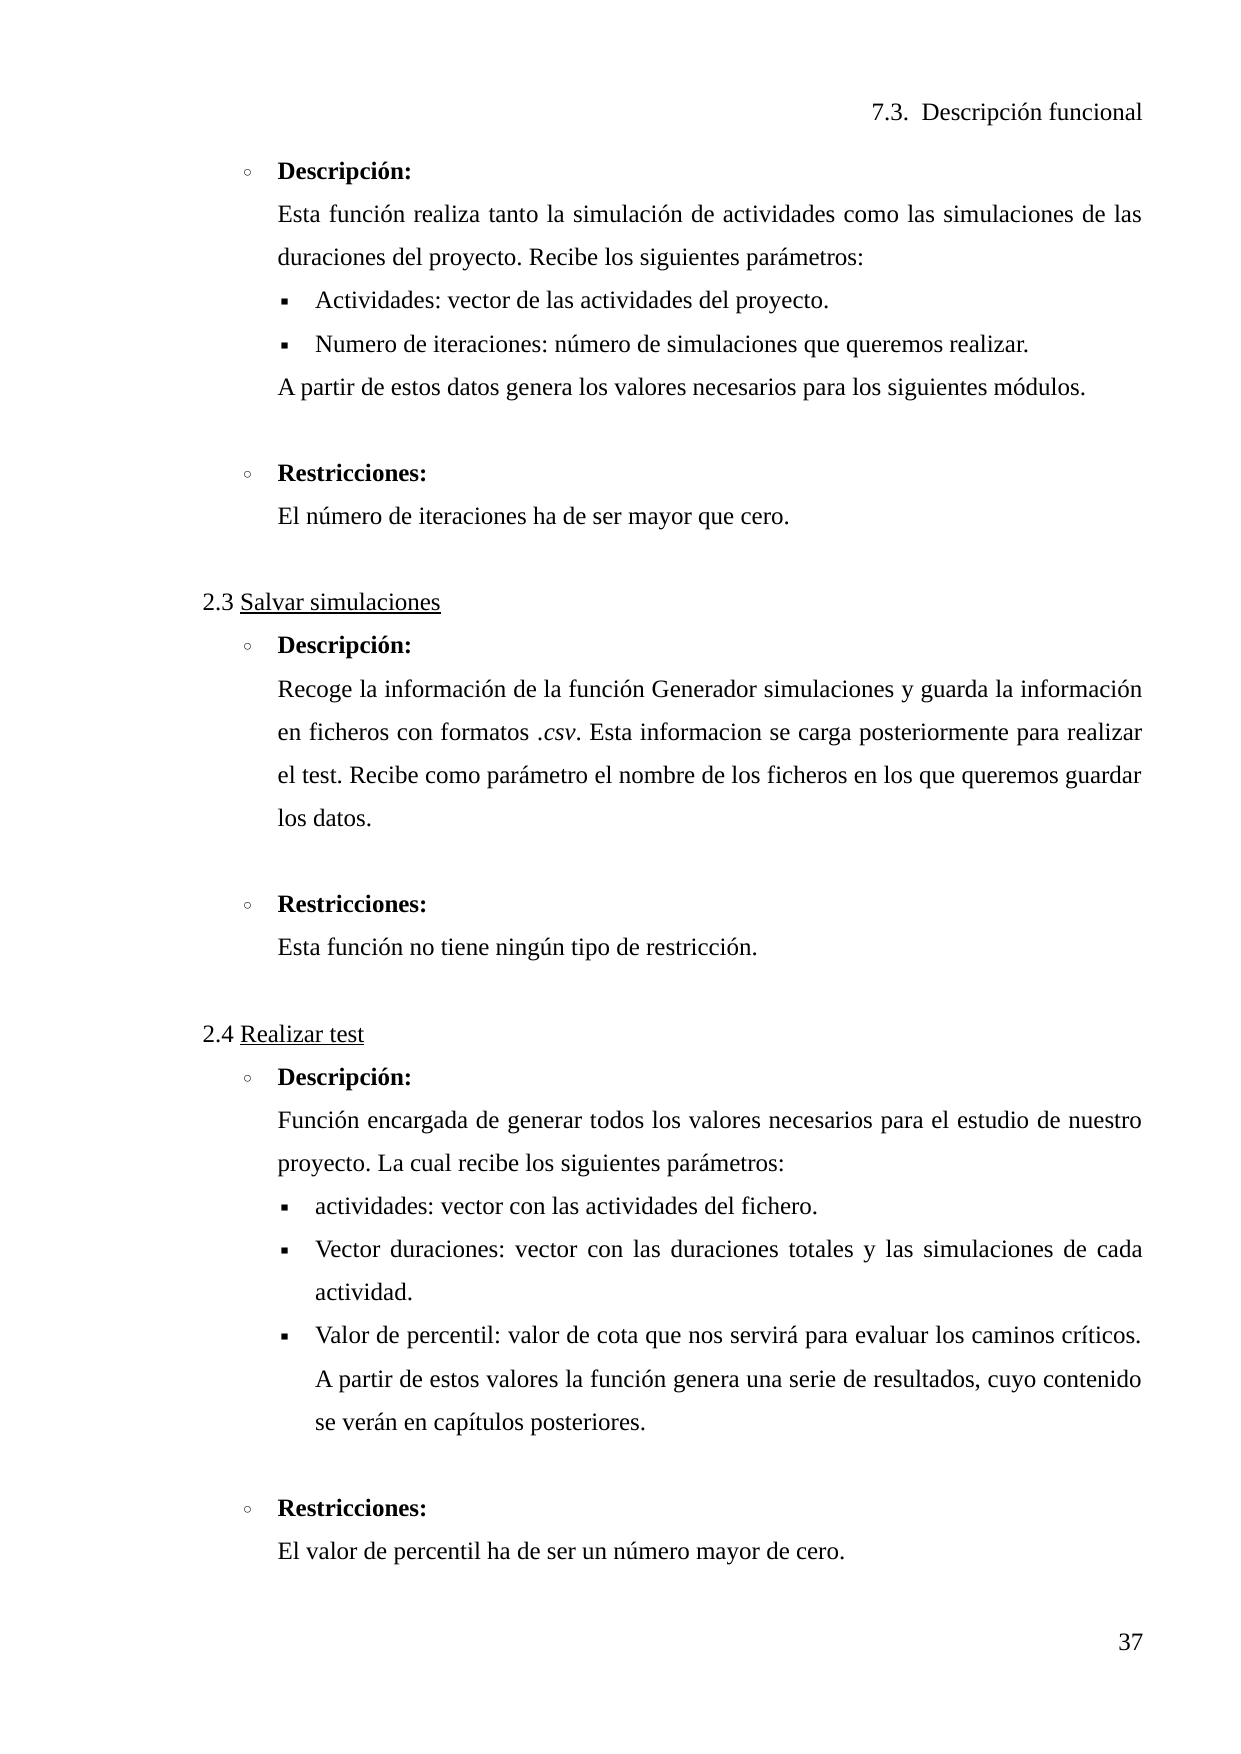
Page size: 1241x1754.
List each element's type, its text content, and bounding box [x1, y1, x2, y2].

list Actividades: vector de las actividades del proyecto. [277, 286, 1143, 314]
list Esta función realiza tanto la simulación de actividades como las simulaciones de las duraciones del proyecto. Recibe los siguientes parámetros: [240, 199, 1143, 271]
list Restricciones: [240, 458, 1143, 487]
list Recoge la información de la función Generador simulaciones y guarda la información en ficheros con formatos .csv. Esta informacion se carga posteriormente para realizar el test. Recibe como parámetro el nombre de los ficheros en los que queremos guardar los datos. [240, 674, 1143, 832]
list Vector duraciones: vector con las duraciones totales y las simulaciones de cada actividad. [277, 1234, 1143, 1306]
list Esta función no tiene ningún tipo de restricción. [240, 932, 1143, 961]
list Descripción: [240, 1062, 1143, 1091]
list El valor de percentil ha de ser un número mayor de cero. [240, 1536, 1143, 1565]
list Restricciones: [240, 1493, 1143, 1522]
list Valor de percentil: valor de cota que nos servirá para evaluar los caminos críticos. A partir de estos valores la función genera una serie de resultados, cuyo contenido se verán en capítulos posteriores. [277, 1321, 1143, 1436]
list Descripción: [240, 631, 1143, 659]
list Salvar simulaciones [202, 587, 1143, 616]
list actividades: vector con las actividades del fichero. [277, 1191, 1143, 1220]
list El número de iteraciones ha de ser mayor que cero. [240, 501, 1143, 530]
list Restricciones: [240, 889, 1143, 918]
list A partir de estos datos genera los valores necesarios para los siguientes módulos. [240, 372, 1143, 401]
list Función encargada de generar todos los valores necesarios para el estudio de nuestro proyecto. La cual recibe los siguientes parámetros: [240, 1105, 1143, 1177]
list Realizar test [202, 1019, 1143, 1047]
list Descripción: [240, 156, 1143, 185]
list Numero de iteraciones: número de simulaciones que queremos realizar. [277, 329, 1143, 357]
